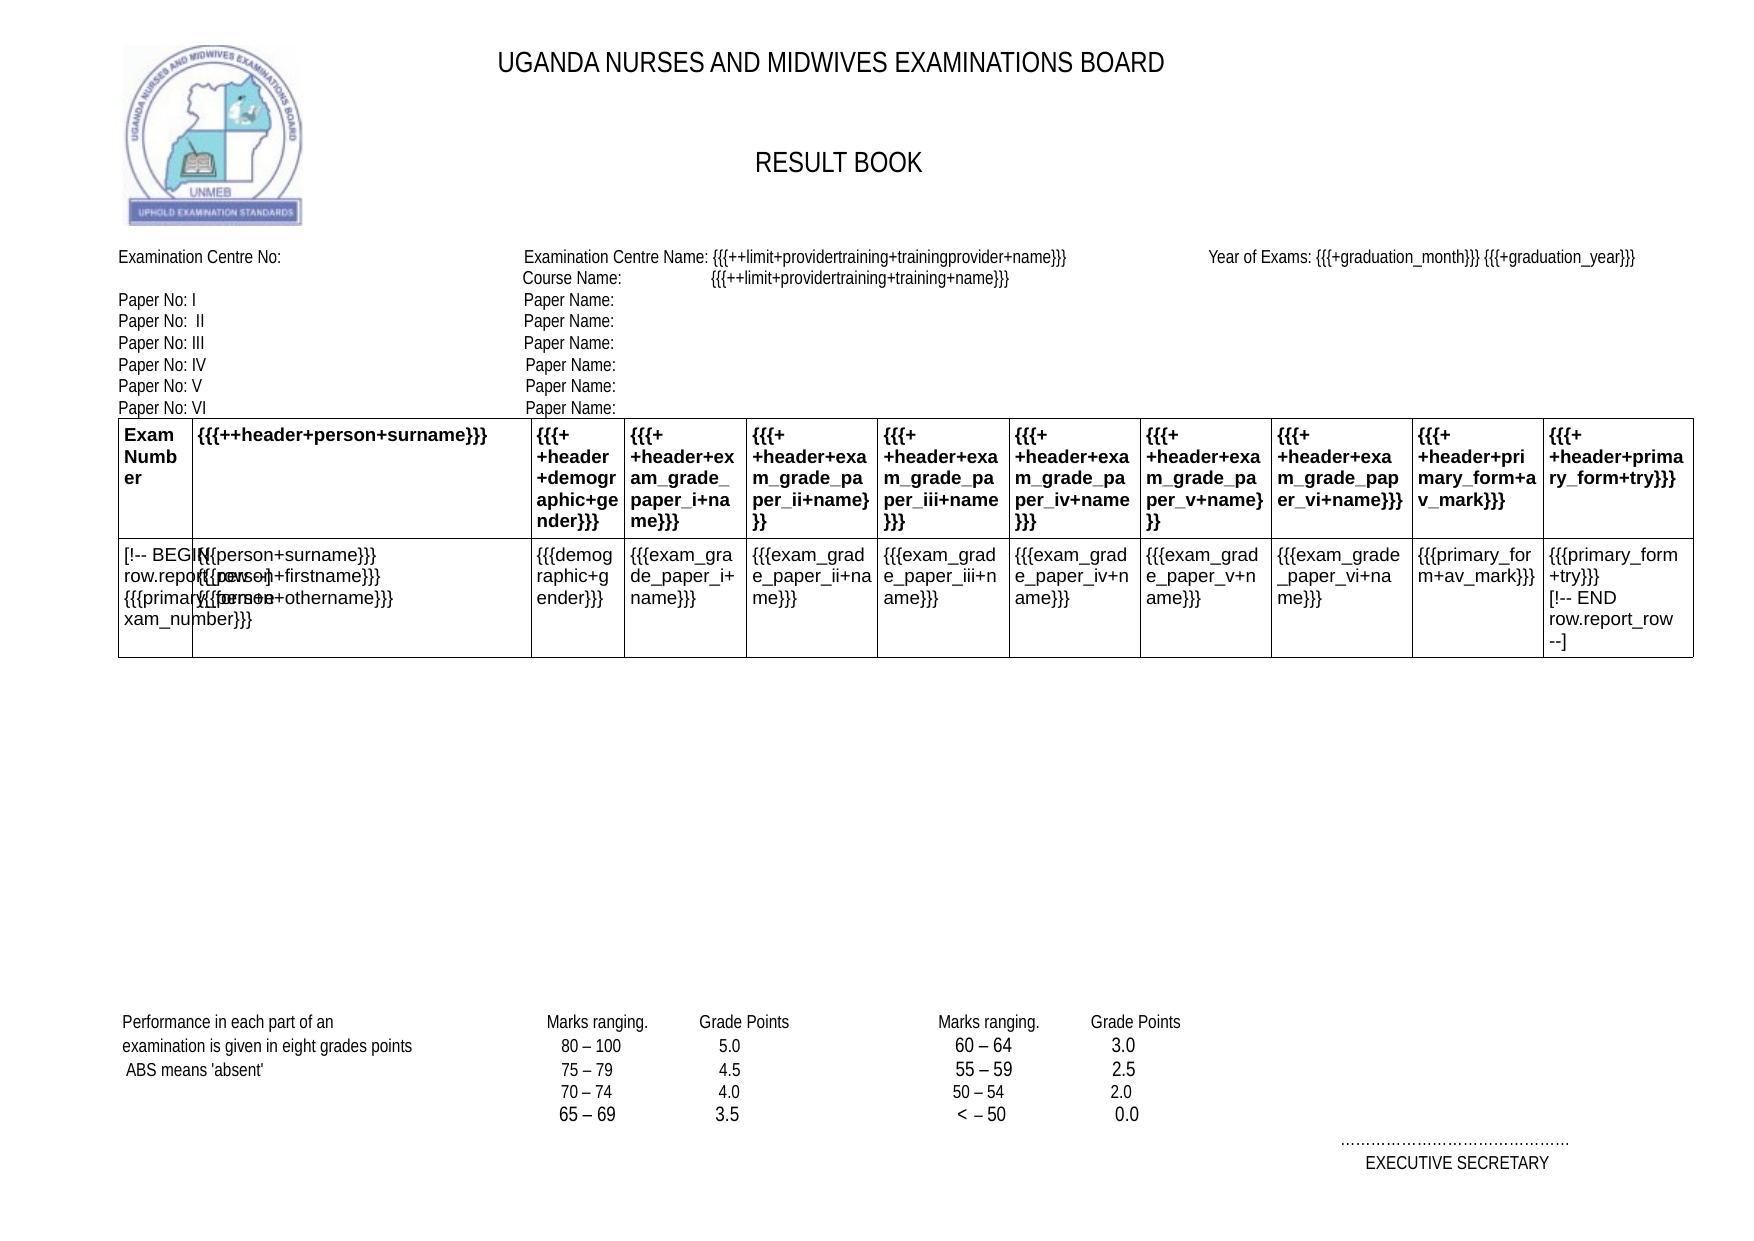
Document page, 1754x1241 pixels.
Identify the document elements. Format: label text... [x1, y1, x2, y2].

table_header {{{++header+demographic+gender}}} [532, 419, 624, 537]
table_cell {{{exam_grade_paper_i+name}}} [625, 539, 746, 657]
table_header {{{++header+exam_grade_paper_i+name}}} [625, 419, 746, 537]
table_cell {{{primary_form+av_mark}}} [1413, 539, 1543, 657]
table_header {{{++header+exam_grade_paper_iv+name}}} [1010, 419, 1140, 537]
picture [122, 45, 304, 226]
table_cell {{{exam_grade_paper_vi+name}}} [1272, 539, 1412, 657]
table_header {{{++header+primary_form+av_mark}}} [1413, 419, 1543, 537]
table_cell {{{primary_form+try}}} [!-- END row.report_row --] [1544, 539, 1693, 657]
table_header Exam Number [119, 419, 192, 537]
table_cell {{{exam_grade_paper_iii+name}}} [878, 539, 1009, 657]
table_header {{{++header+exam_grade_paper_v+name}}} [1141, 419, 1271, 537]
table_header {{{++header+exam_grade_paper_iii+name}}} [878, 419, 1009, 537]
table_cell [!-- BEGIN row.report_row --]{{{primary_form+exam_number}}} [119, 539, 192, 657]
table_header {{{++header+exam_grade_paper_vi+name}}} [1272, 419, 1412, 537]
table_header {{{++header+primary_form+try}}} [1544, 419, 1693, 537]
table_cell {{{demographic+gender}}} [532, 539, 624, 657]
table_header {{{++header+exam_grade_paper_ii+name}}} [747, 419, 877, 537]
table_cell {{{exam_grade_paper_iv+name}}} [1010, 539, 1140, 657]
table_cell {{{person+surname}}} {{{person+firstname}}} {{{person+othername}}} [193, 539, 531, 657]
table_cell {{{exam_grade_paper_ii+name}}} [747, 539, 877, 657]
table_header {{{++header+person+surname}}} [193, 419, 531, 537]
table_cell {{{exam_grade_paper_v+name}}} [1141, 539, 1271, 657]
